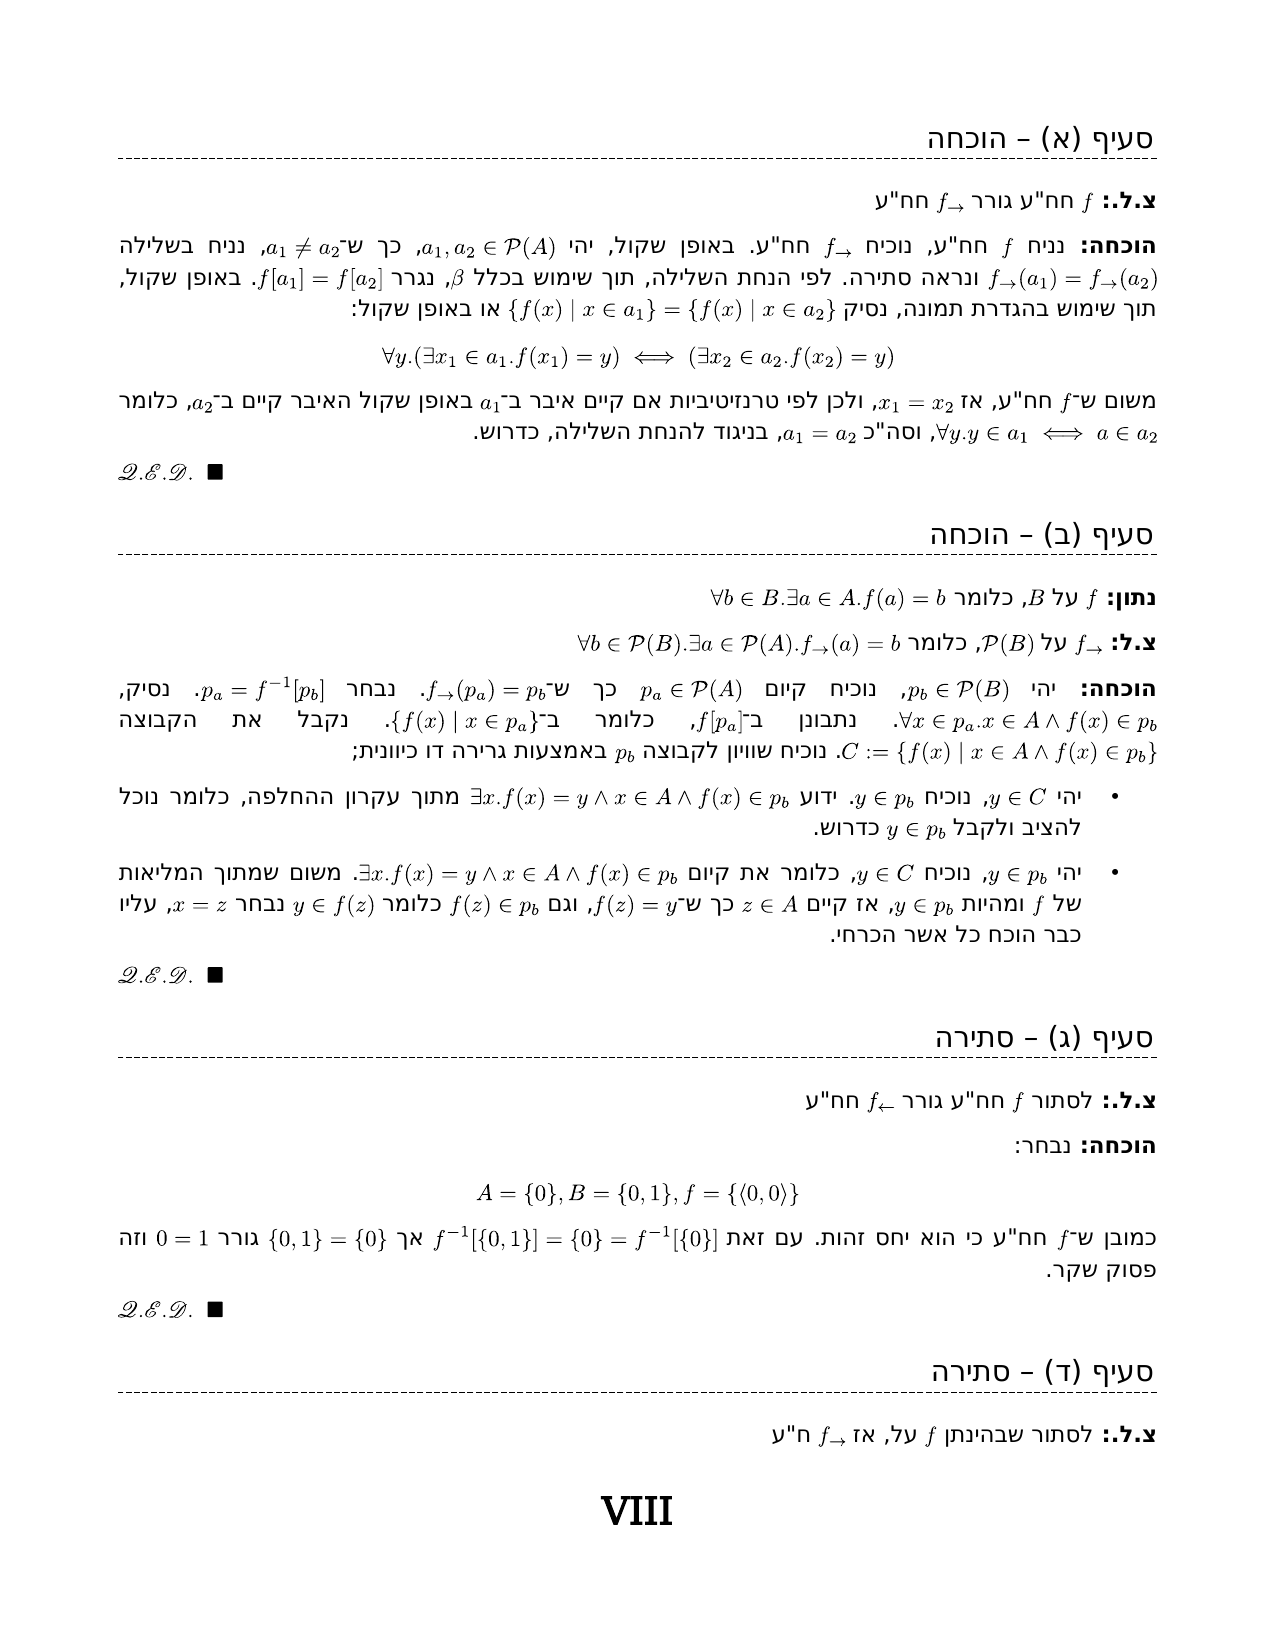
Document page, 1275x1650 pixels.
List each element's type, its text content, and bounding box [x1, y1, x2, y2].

text משום ש־ חח"ע, אז , ולכן לפי טרנזיטיביות אם קיים איבר ב־ באופן שקול האיבר קיים ב־, כלומר , וסה"כ , בניגוד להנחת השלילה, כדרוש. [118, 388, 1157, 445]
text צ.ל.: חח"ע גורר חח"ע [118, 187, 1157, 214]
text כמובן ש־ חח"ע כי הוא יחס זהות. עם זאת אך גורר וזה פסוק שקר. [118, 1224, 1157, 1282]
list יהי , נוכיח , כלומר את קיום . משום שמתוך המליאות של ומהיות , אז קיים כך ש־, וגם כלומר נבחר , עליו כבר הוכח כל אשר הכרחי. [118, 859, 1119, 948]
text נתון: על , כלומר [118, 584, 1157, 611]
subtitle סעיף (ד) – סתירה [118, 1352, 1157, 1392]
text צ.ל.: לסתור שבהינתן על, אז ח"ע [118, 1421, 1157, 1448]
text צ.ל: על , כלומר [118, 629, 1157, 657]
subtitle סעיף (ב) – הוכחה [118, 514, 1157, 554]
text הוכחה: נניח חח"ע, נוכיח חח"ע. באופן שקול, יהי , כך ש־, נניח בשלילה ונראה סתירה. לפי הנחת השלילה, תוך שימוש בכלל , נגרר . באופן שקול, תוך שימוש בהגדרת תמונה, נסיק או באופן שקול: [118, 233, 1157, 322]
subtitle סעיף (ג) – סתירה [118, 1017, 1157, 1057]
list יהי , נוכיח . ידוע מתוך עקרון ההחלפה, כלומר נוכל להציב ולקבל כדרוש. [118, 783, 1119, 841]
subtitle סעיף (א) – הוכחה [118, 118, 1157, 158]
text הוכחה: יהי , נוכיח קיום כך ש־. נבחר . נסיק, . נתבונן ב־, כלומר ב־. נקבל את הקבוצה . נוכיח שוויון לקבוצה באמצעות גרירה דו כיוונית; [118, 675, 1157, 764]
text הוכחה: נבחר: [118, 1132, 1157, 1159]
text צ.ל.: לסתור חח"ע גורר חח"ע [118, 1087, 1157, 1113]
